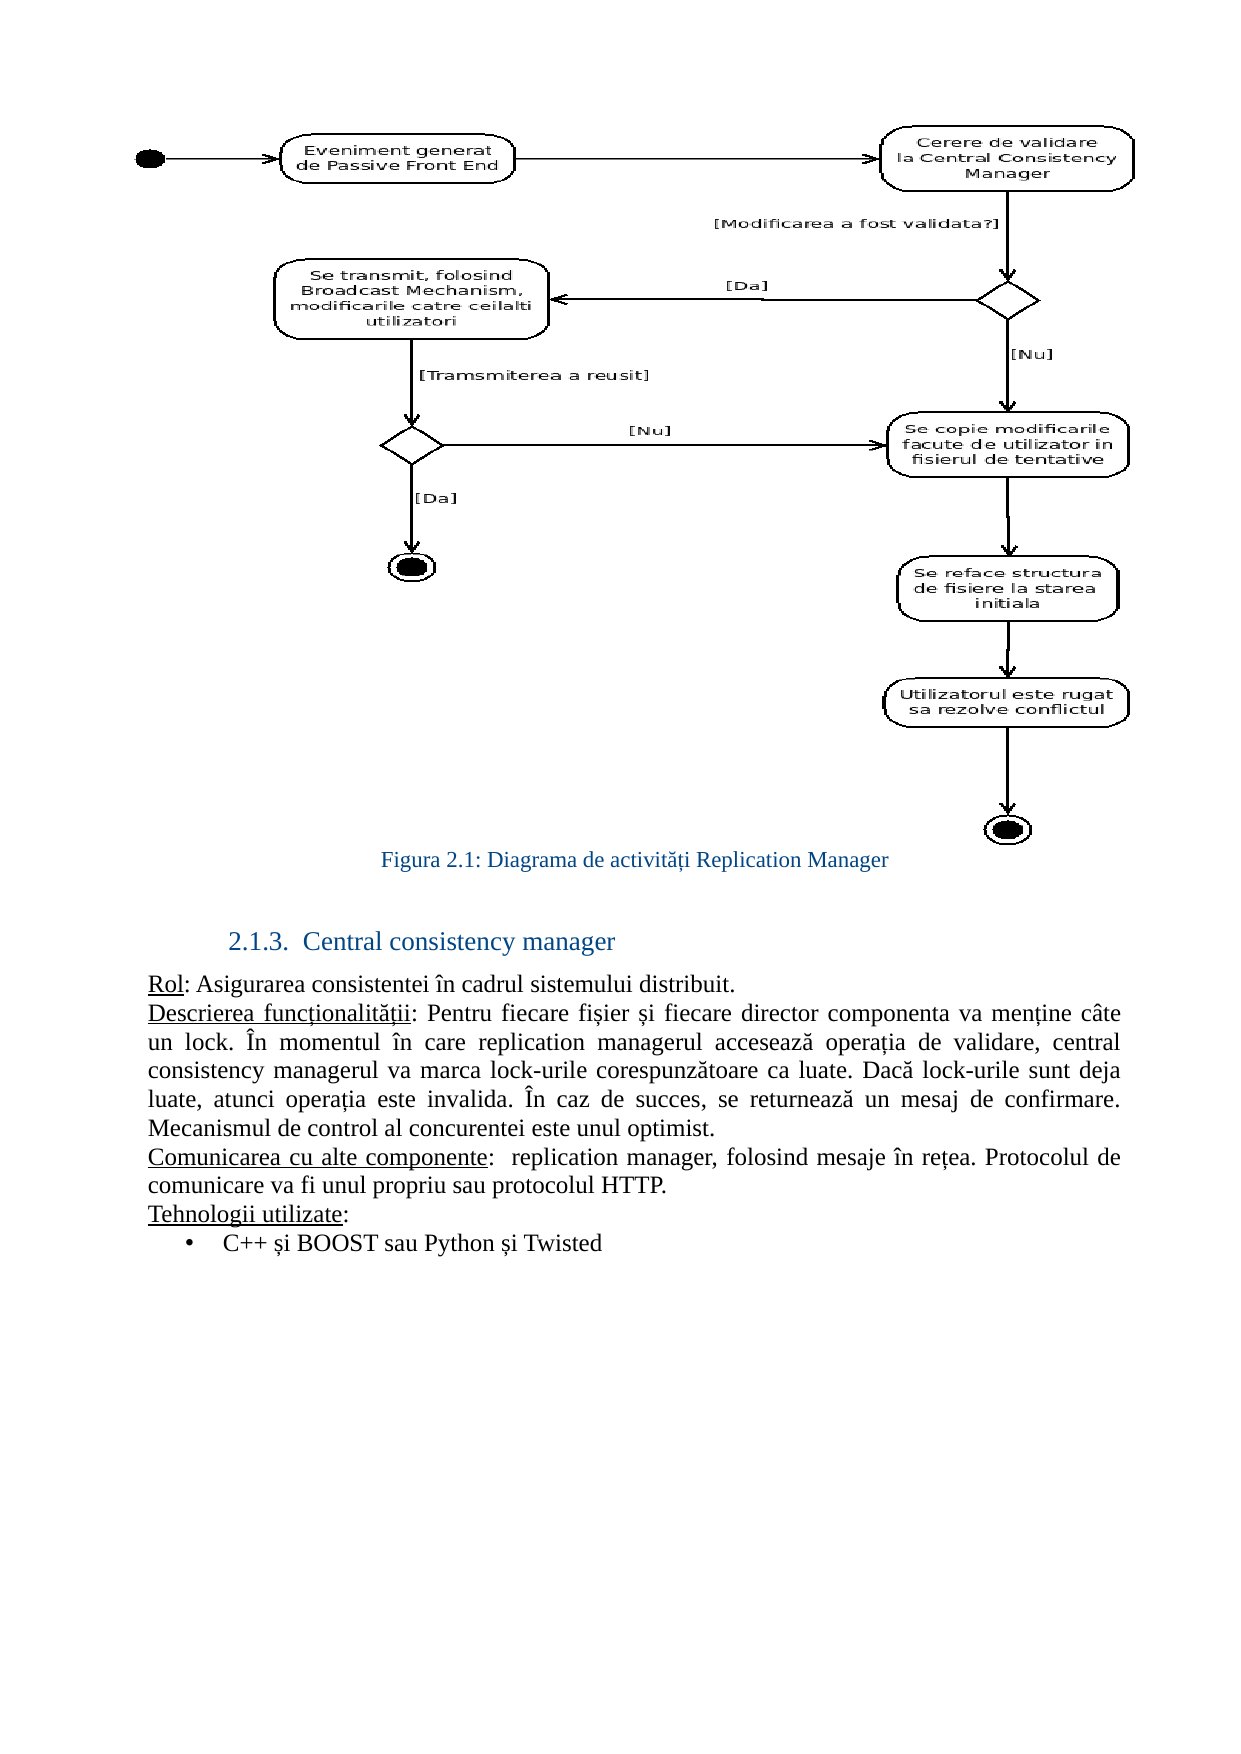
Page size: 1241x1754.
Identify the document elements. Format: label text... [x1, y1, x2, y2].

text Comunicarea cu alte componente: replication manager, folosind mesaje în rețea. Protocolul de comunicare va fi unul propriu sau protocolul HTTP. [148, 1142, 1122, 1199]
text Rol: Asigurarea consistentei în cadrul sistemului distribuit. [148, 969, 1122, 998]
list C++ și BOOST sau Python și Twisted [185, 1228, 1122, 1257]
text Descrierea funcționalității: Pentru fiecare fișier și fiecare director componenta va menține câte un lock. În momentul în care replication managerul accesează operația de validare, central consistency managerul va marca lock-urile corespunzătoare ca luate. Dacă lock-urile sunt deja luate, atunci operația este invalida. În caz de succes, se returnează un mesaj de confirmare. Mecanismul de control al concurentei este unul optimist. [148, 998, 1122, 1142]
picture [133, 118, 1137, 846]
text Tehnologii utilizate: [148, 1199, 1122, 1228]
subtitle Central consistency manager [221, 926, 1122, 957]
text Figura 2.1: Diagrama de activități Replication Manager [133, 846, 1137, 872]
